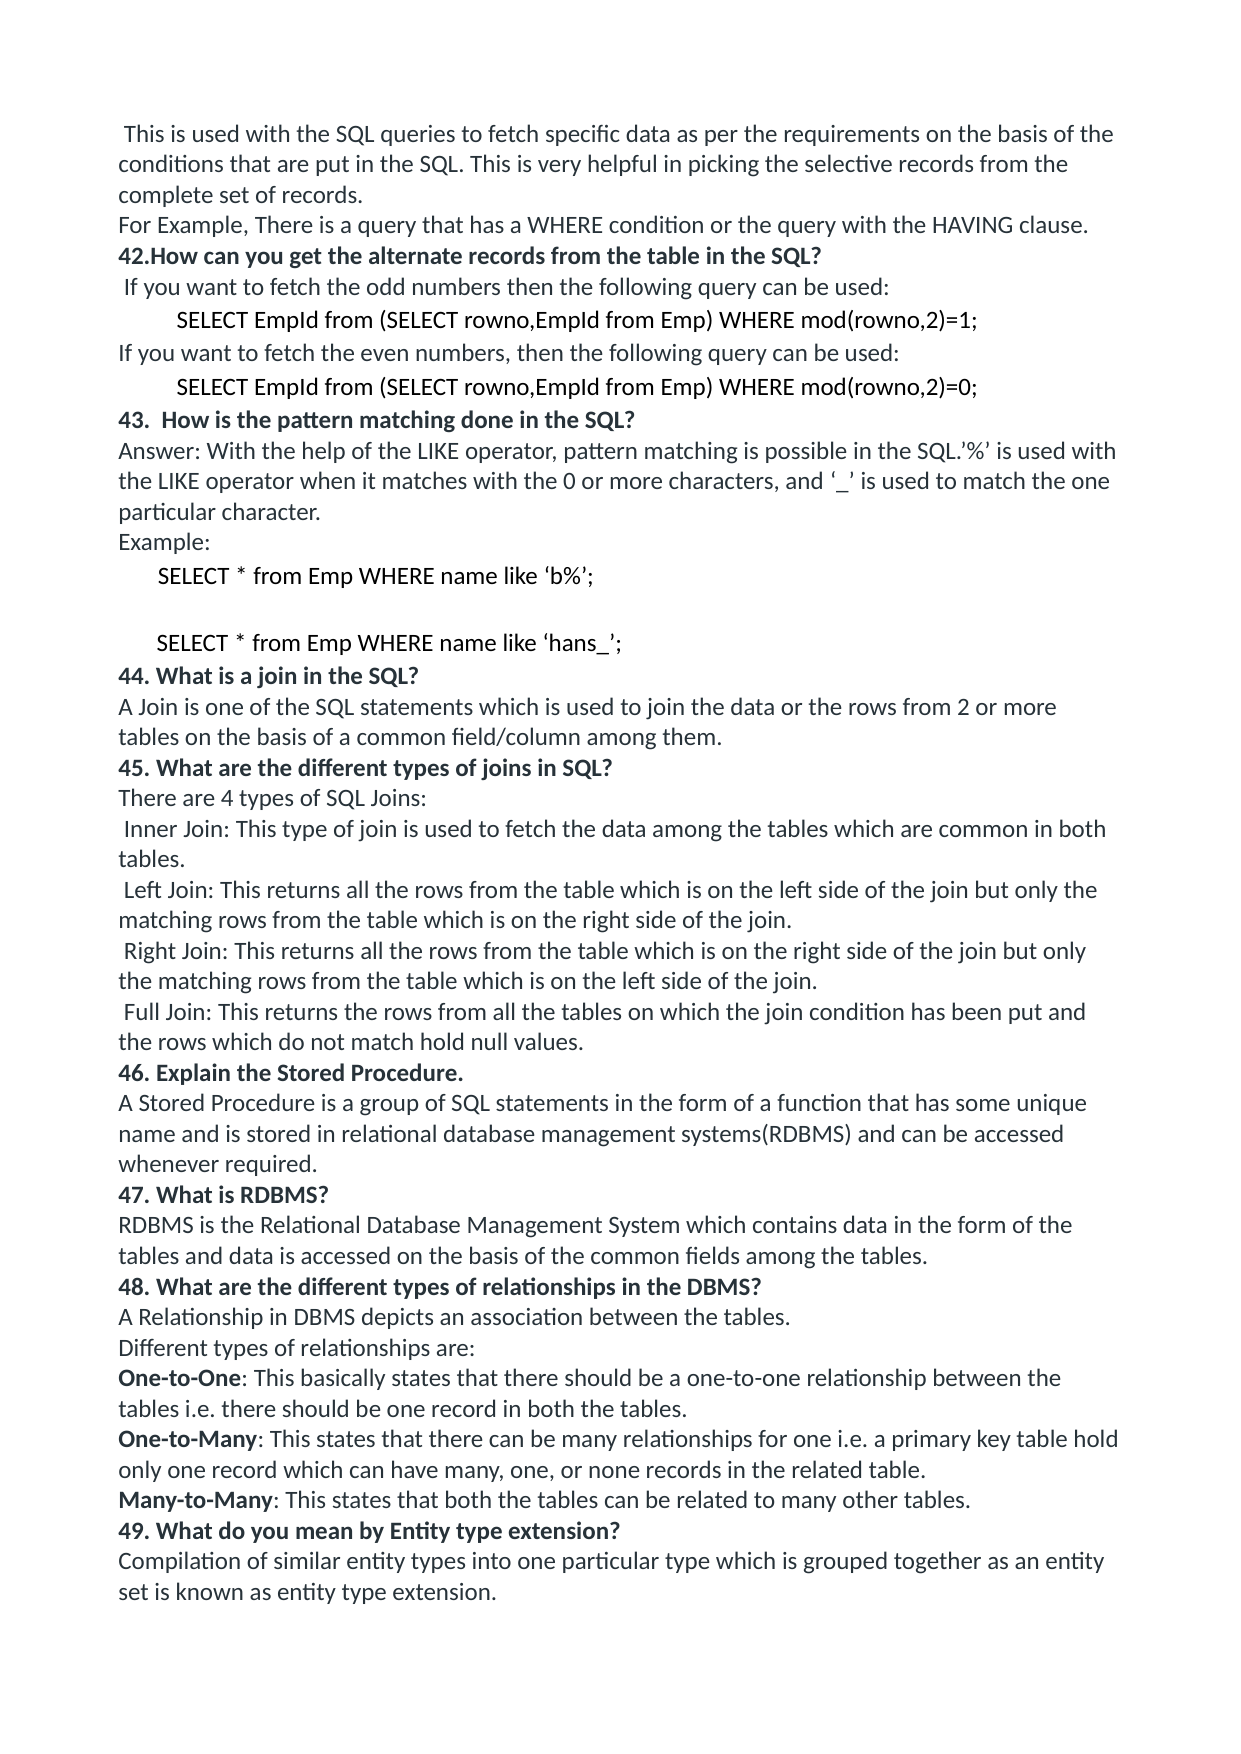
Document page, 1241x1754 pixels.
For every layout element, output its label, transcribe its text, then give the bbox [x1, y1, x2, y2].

text 47. What is RDBMS? [118, 1179, 1122, 1210]
text Answer: With the help of the LIKE operator, pattern matching is possible in the SQL.’%’ is used with the LIKE operator when it matches with the 0 or more characters, and ‘_’ is used to match the one particular character. [118, 435, 1122, 527]
text Different types of relationships are: [118, 1332, 1122, 1362]
table_header SELECT * from Emp WHERE name like ‘b%’; [118, 557, 633, 593]
text If you want to fetch the even numbers, then the following query can be used: [118, 338, 1122, 368]
text Compilation of similar entity types into one particular type which is grouped together as an entity set is known as entity type extension. [118, 1545, 1122, 1606]
table_header SELECT EmpId from (SELECT rowno,EmpId from Emp) WHERE mod(rowno,2)=1; [118, 301, 1036, 338]
text If you want to fetch the odd numbers then the following query can be used: [118, 271, 1122, 301]
text This is used with the SQL queries to fetch specific data as per the requirements on the basis of the conditions that are put in the SQL. This is very helpful in picking the selective records from the complete set of records. [118, 118, 1122, 210]
table_header SELECT EmpId from (SELECT rowno,EmpId from Emp) WHERE mod(rowno,2)=0; [118, 368, 1036, 404]
text 45. What are the different types of joins in SQL? [118, 752, 1122, 782]
text For Example, There is a query that has a WHERE condition or the query with the HAVING clause. [118, 210, 1122, 240]
text RDBMS is the Relational Database Management System which contains data in the form of the tables and data is accessed on the basis of the common fields among the tables. [118, 1210, 1122, 1271]
text 43. How is the pattern matching done in the SQL? [118, 404, 1122, 435]
text Example: [118, 527, 1122, 557]
text 46. Explain the Stored Procedure. [118, 1057, 1122, 1088]
text One-to-One: This basically states that there should be a one-to-one relationship between the tables i.e. there should be one record in both the tables. [118, 1362, 1122, 1423]
text Many-to-Many: This states that both the tables can be related to many other tables. [118, 1484, 1122, 1515]
text Full Join: This returns the rows from all the tables on which the join condition has been put and the rows which do not match hold null values. [118, 996, 1122, 1057]
text A Relationship in DBMS depicts an association between the tables. [118, 1301, 1122, 1332]
text A Stored Procedure is a group of SQL statements in the form of a function that has some unique name and is stored in relational database management systems(RDBMS) and can be accessed whenever required. [118, 1088, 1122, 1179]
text There are 4 types of SQL Joins: [118, 782, 1122, 813]
text Inner Join: This type of join is used to fetch the data among the tables which are common in both tables. [118, 813, 1122, 874]
text Left Join: This returns all the rows from the table which is on the left side of the join but only the matching rows from the table which is on the right side of the join. [118, 874, 1122, 935]
text A Join is one of the SQL statements which is used to join the data or the rows from 2 or more tables on the basis of a common field/column among them. [118, 691, 1122, 752]
text Right Join: This returns all the rows from the table which is on the right side of the join but only the matching rows from the table which is on the left side of the join. [118, 935, 1122, 996]
table_header SELECT * from Emp WHERE name like ‘hans_’; [118, 624, 660, 660]
text 44. What is a join in the SQL? [118, 660, 1122, 691]
text One-to-Many: This states that there can be many relationships for one i.e. a primary key table hold only one record which can have many, one, or none records in the related table. [118, 1423, 1122, 1484]
text 48. What are the different types of relationships in the DBMS? [118, 1271, 1122, 1301]
text 42.How can you get the alternate records from the table in the SQL? [118, 240, 1122, 271]
text 49. What do you mean by Entity type extension? [118, 1515, 1122, 1545]
